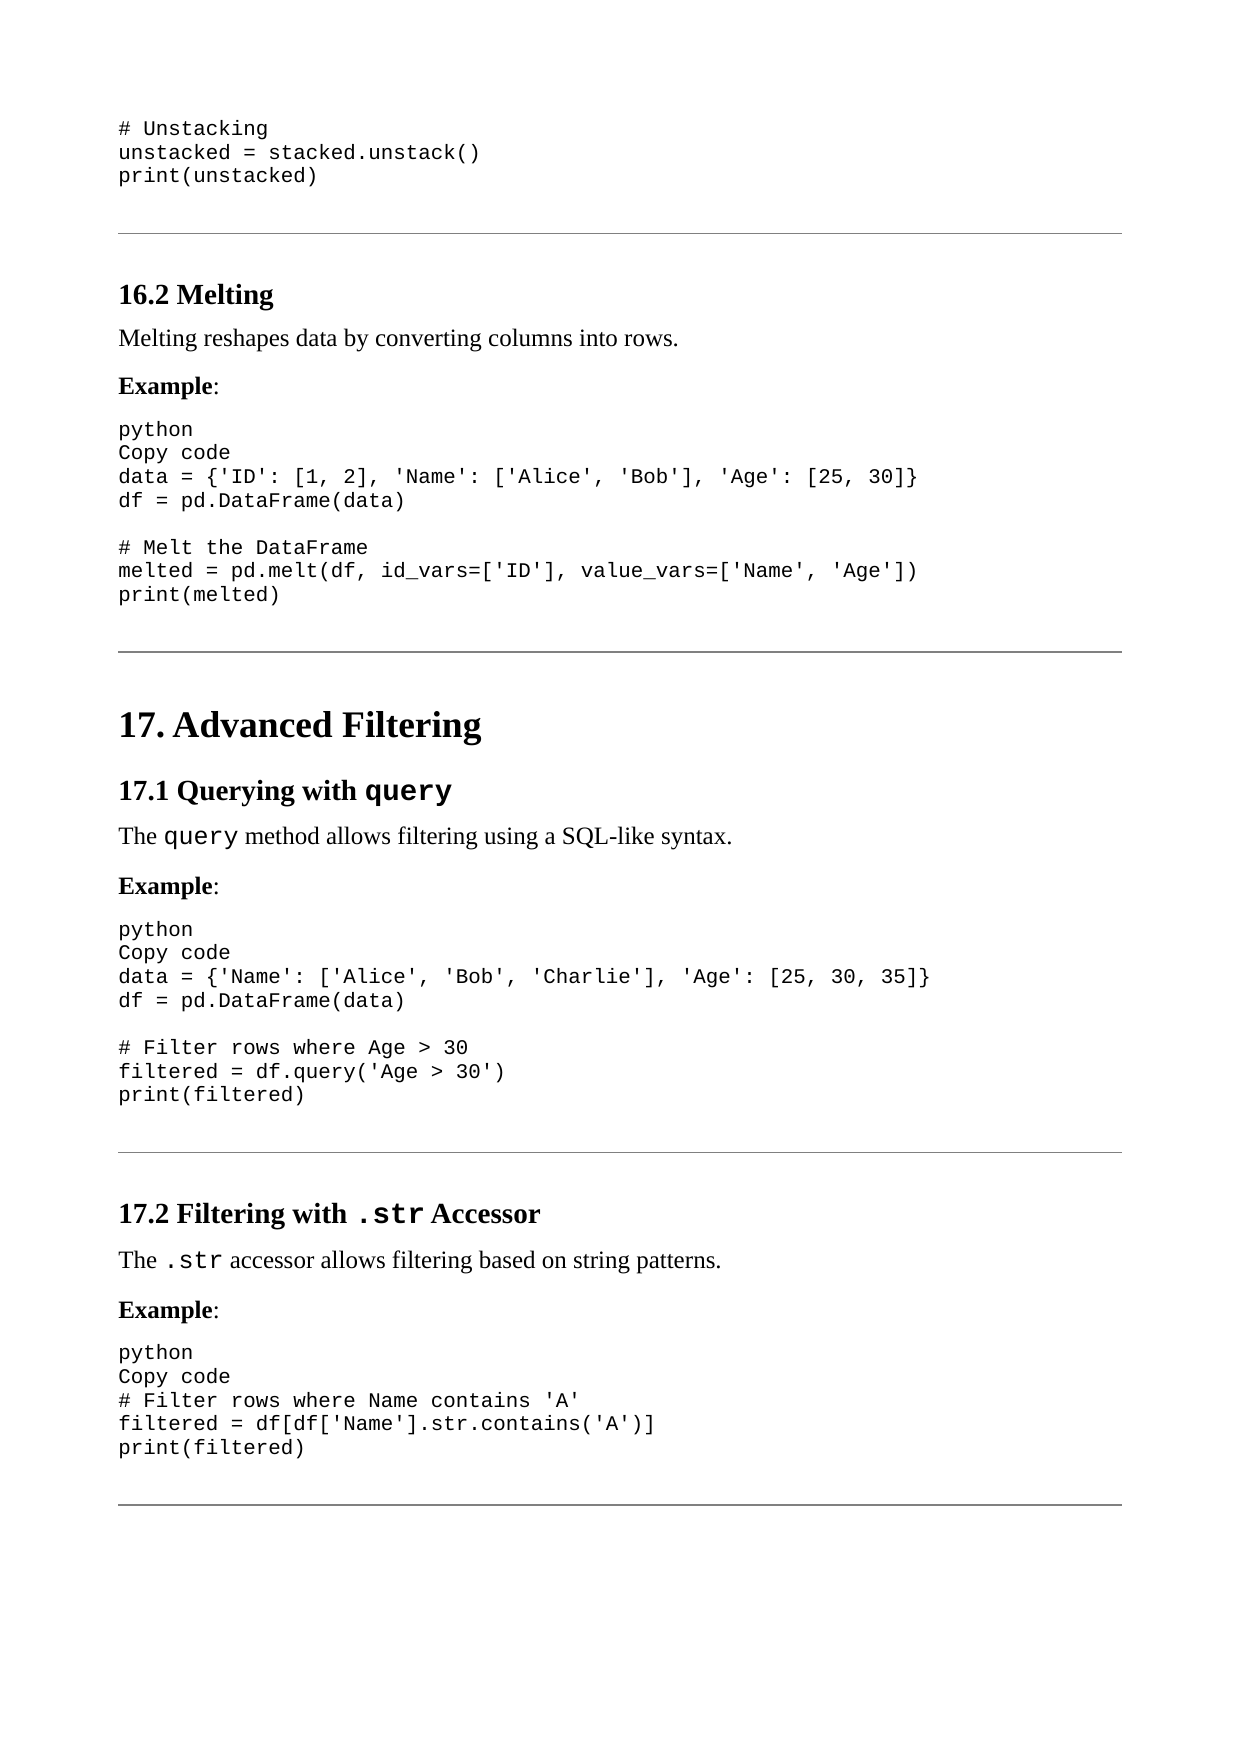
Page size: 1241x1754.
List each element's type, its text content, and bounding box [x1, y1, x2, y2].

text print(unstacked) [118, 165, 1122, 189]
subtitle 17.2 Filtering with .str Accessor [118, 1196, 1122, 1232]
text python [118, 919, 1122, 942]
text Example: [118, 871, 1122, 900]
text df = pd.DataFrame(data) [118, 990, 1122, 1013]
text filtered = df[df['Name'].str.contains('A')] [118, 1413, 1122, 1437]
text filtered = df.query('Age > 30') [118, 1061, 1122, 1084]
text Example: [118, 1295, 1122, 1323]
text Copy code [118, 1366, 1122, 1390]
text unstacked = stacked.unstack() [118, 142, 1122, 165]
text Example: [118, 371, 1122, 400]
text melted = pd.melt(df, id_vars=['ID'], value_vars=['Name', 'Age']) [118, 561, 1122, 584]
text python [118, 1342, 1122, 1366]
subtitle 17. Advanced Filtering [118, 702, 1122, 746]
text # Unstacking [118, 118, 1122, 142]
text print(melted) [118, 584, 1122, 608]
text Copy code [118, 442, 1122, 466]
text # Filter rows where Name contains 'A' [118, 1390, 1122, 1413]
subtitle 17.1 Querying with query [118, 773, 1122, 809]
text Melting reshapes data by converting columns into rows. [118, 323, 1122, 352]
text print(filtered) [118, 1437, 1122, 1461]
text The .str accessor allows filtering based on string patterns. [118, 1245, 1122, 1276]
subtitle 16.2 Melting [118, 277, 1122, 311]
text # Melt the DataFrame [118, 537, 1122, 561]
text data = {'Name': ['Alice', 'Bob', 'Charlie'], 'Age': [25, 30, 35]} [118, 966, 1122, 990]
text print(filtered) [118, 1084, 1122, 1108]
text python [118, 419, 1122, 442]
text Copy code [118, 942, 1122, 966]
text df = pd.DataFrame(data) [118, 489, 1122, 513]
text # Filter rows where Age > 30 [118, 1037, 1122, 1061]
text The query method allows filtering using a SQL-like syntax. [118, 821, 1122, 852]
text data = {'ID': [1, 2], 'Name': ['Alice', 'Bob'], 'Age': [25, 30]} [118, 466, 1122, 489]
